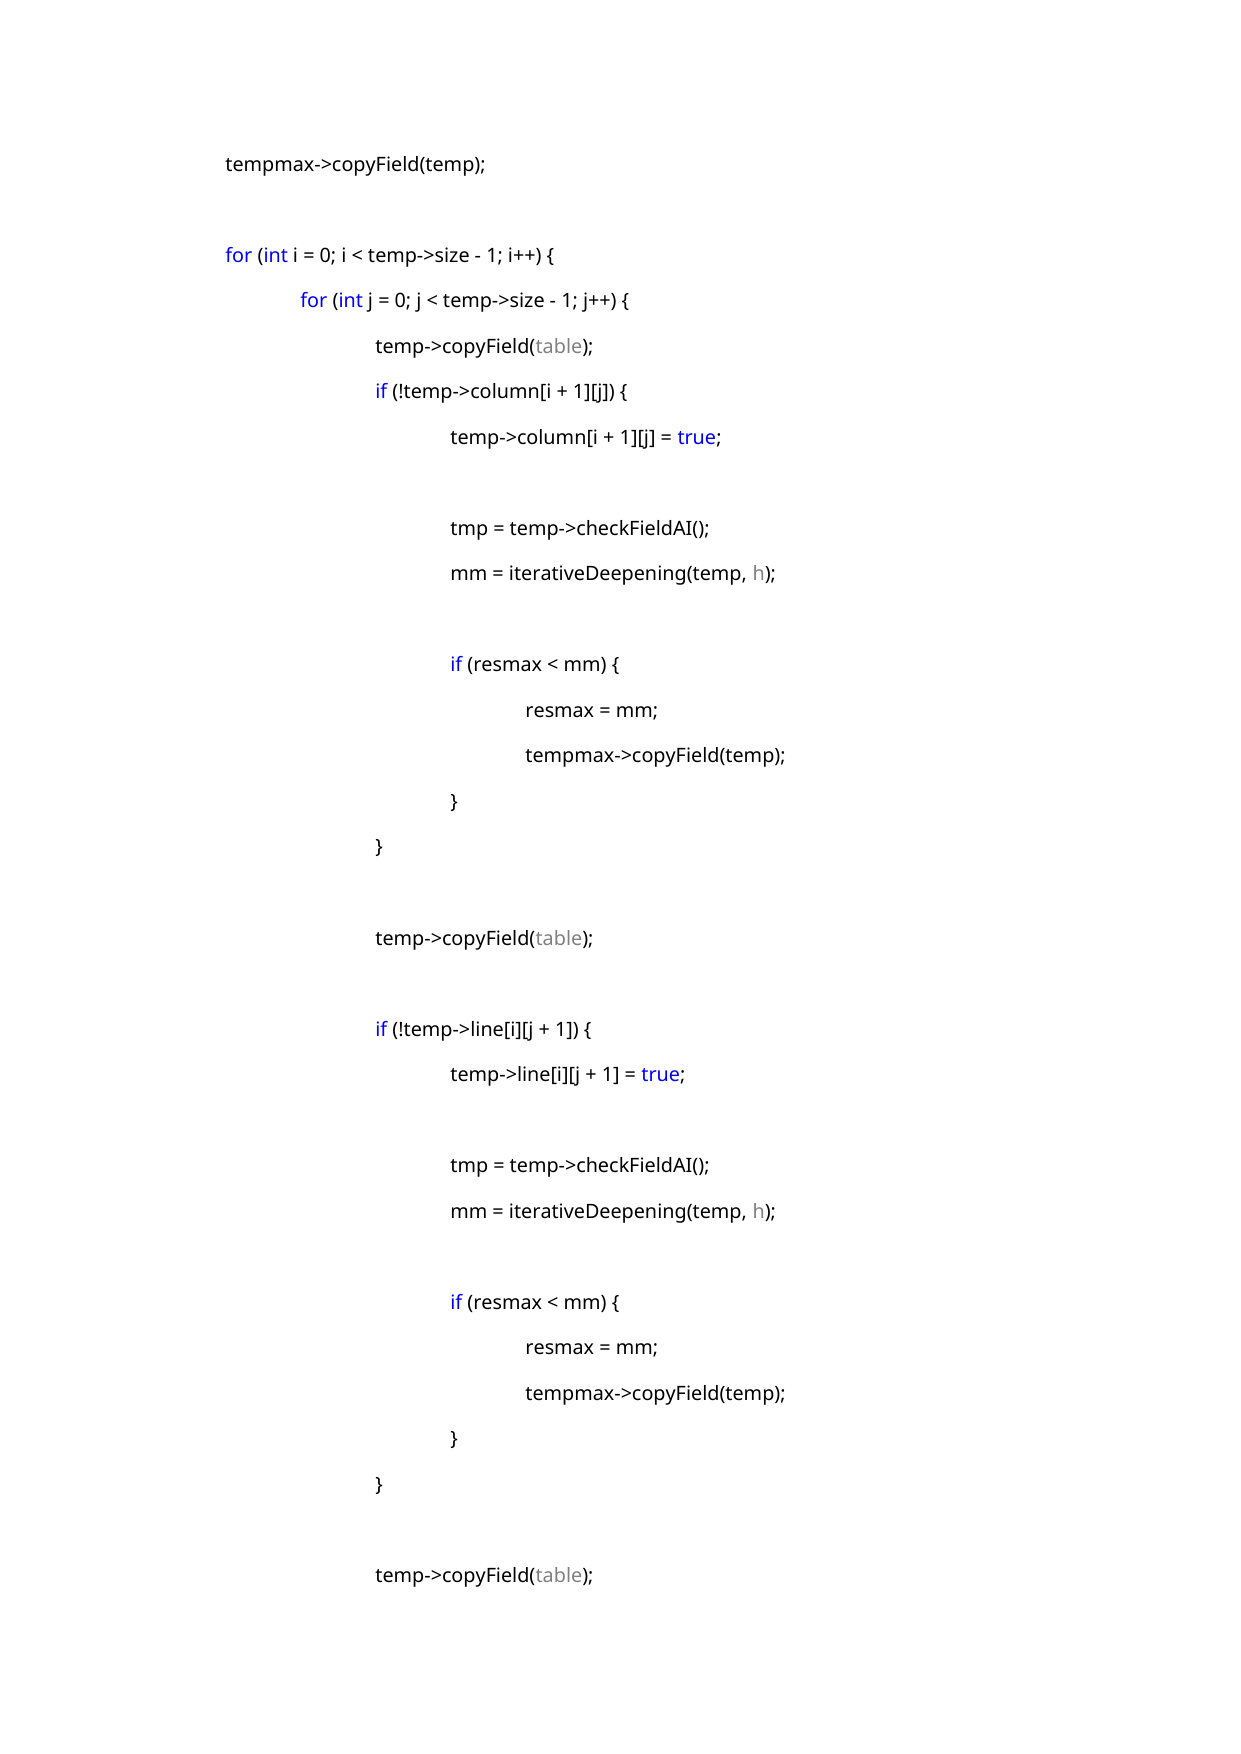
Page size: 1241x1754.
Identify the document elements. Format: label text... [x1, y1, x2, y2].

text } [150, 1424, 1082, 1451]
text tmp = temp->checkFieldAI(); [150, 514, 1082, 541]
text resmax = mm; [150, 1333, 1082, 1360]
text tmp = temp->checkFieldAI(); [150, 1151, 1082, 1178]
text temp->copyField(table); [150, 924, 1082, 951]
text temp->copyField(table); [150, 332, 1082, 359]
text if (!temp->column[i + 1][j]) { [150, 377, 1082, 404]
text mm = iterativeDeepening(temp, h); [150, 1197, 1082, 1224]
text } [150, 833, 1082, 860]
text for (int j = 0; j < temp->size - 1; j++) { [150, 286, 1082, 313]
text mm = iterativeDeepening(temp, h); [150, 559, 1082, 587]
text tempmax->copyField(temp); [150, 150, 1082, 177]
text temp->column[i + 1][j] = true; [150, 423, 1082, 450]
text resmax = mm; [150, 696, 1082, 723]
text if (!temp->line[i][j + 1]) { [150, 1015, 1082, 1042]
text if (resmax < mm) { [150, 651, 1082, 678]
text tempmax->copyField(temp); [150, 1379, 1082, 1406]
text tempmax->copyField(temp); [150, 742, 1082, 769]
text temp->line[i][j + 1] = true; [150, 1060, 1082, 1087]
text for (int i = 0; i < temp->size - 1; i++) { [150, 241, 1082, 268]
text if (resmax < mm) { [150, 1288, 1082, 1315]
text temp->copyField(table); [150, 1561, 1082, 1588]
text } [150, 1470, 1082, 1497]
text } [150, 787, 1082, 814]
